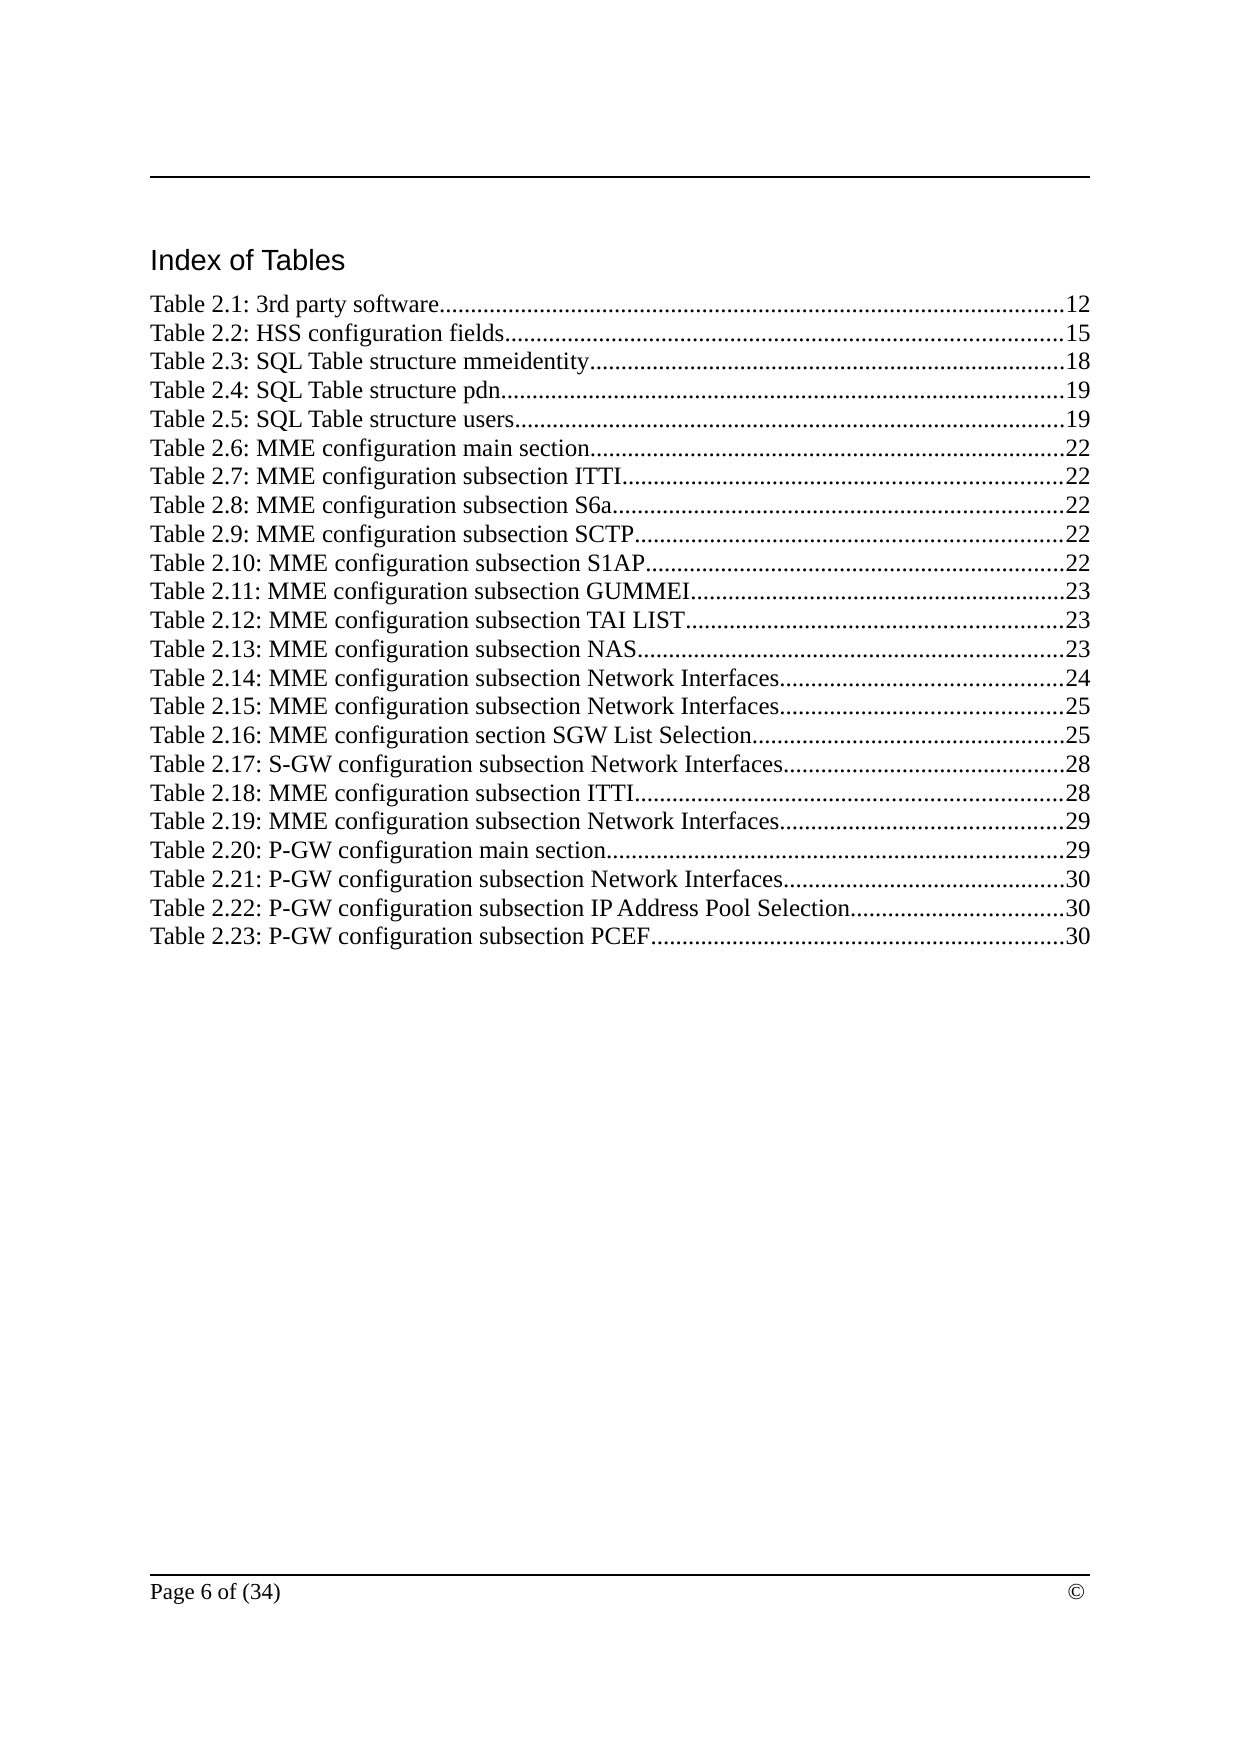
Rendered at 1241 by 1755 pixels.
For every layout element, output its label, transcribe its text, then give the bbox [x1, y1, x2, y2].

text Table 2.6: MME configuration main section 22 [150, 433, 1090, 461]
text Table 2.14: MME configuration subsection Network Interfaces 24 [150, 663, 1090, 691]
text Table 2.7: MME configuration subsection ITTI 22 [150, 461, 1090, 490]
text Table 2.11: MME configuration subsection GUMMEI 23 [150, 576, 1090, 605]
text Table 2.18: MME configuration subsection ITTI 28 [150, 778, 1090, 806]
text Table 2.19: MME configuration subsection Network Interfaces 29 [150, 806, 1090, 835]
text Table 2.9: MME configuration subsection SCTP 22 [150, 519, 1090, 548]
text Table 2.22: P-GW configuration subsection IP Address Pool Selection 30 [150, 893, 1090, 921]
text Table 2.13: MME configuration subsection NAS 23 [150, 634, 1090, 663]
text Table 2.4: SQL Table structure pdn 19 [150, 375, 1090, 404]
text Table 2.2: HSS configuration fields 15 [150, 318, 1090, 346]
subtitle Index of Tables [150, 243, 1090, 276]
text Table 2.20: P-GW configuration main section 29 [150, 835, 1090, 864]
text Table 2.5: SQL Table structure users 19 [150, 404, 1090, 433]
text Table 2.8: MME configuration subsection S6a 22 [150, 490, 1090, 519]
text Table 2.12: MME configuration subsection TAI LIST 23 [150, 605, 1090, 634]
text Table 2.3: SQL Table structure mmeidentity 18 [150, 346, 1090, 375]
text Table 2.15: MME configuration subsection Network Interfaces 25 [150, 691, 1090, 720]
text Table 2.16: MME configuration section SGW List Selection 25 [150, 720, 1090, 749]
text Table 2.1: 3rd party software 12 [150, 289, 1090, 318]
text Table 2.17: S-GW configuration subsection Network Interfaces 28 [150, 749, 1090, 778]
text Table 2.23: P-GW configuration subsection PCEF 30 [150, 921, 1090, 950]
text Table 2.21: P-GW configuration subsection Network Interfaces 30 [150, 864, 1090, 893]
text Table 2.10: MME configuration subsection S1AP 22 [150, 548, 1090, 576]
